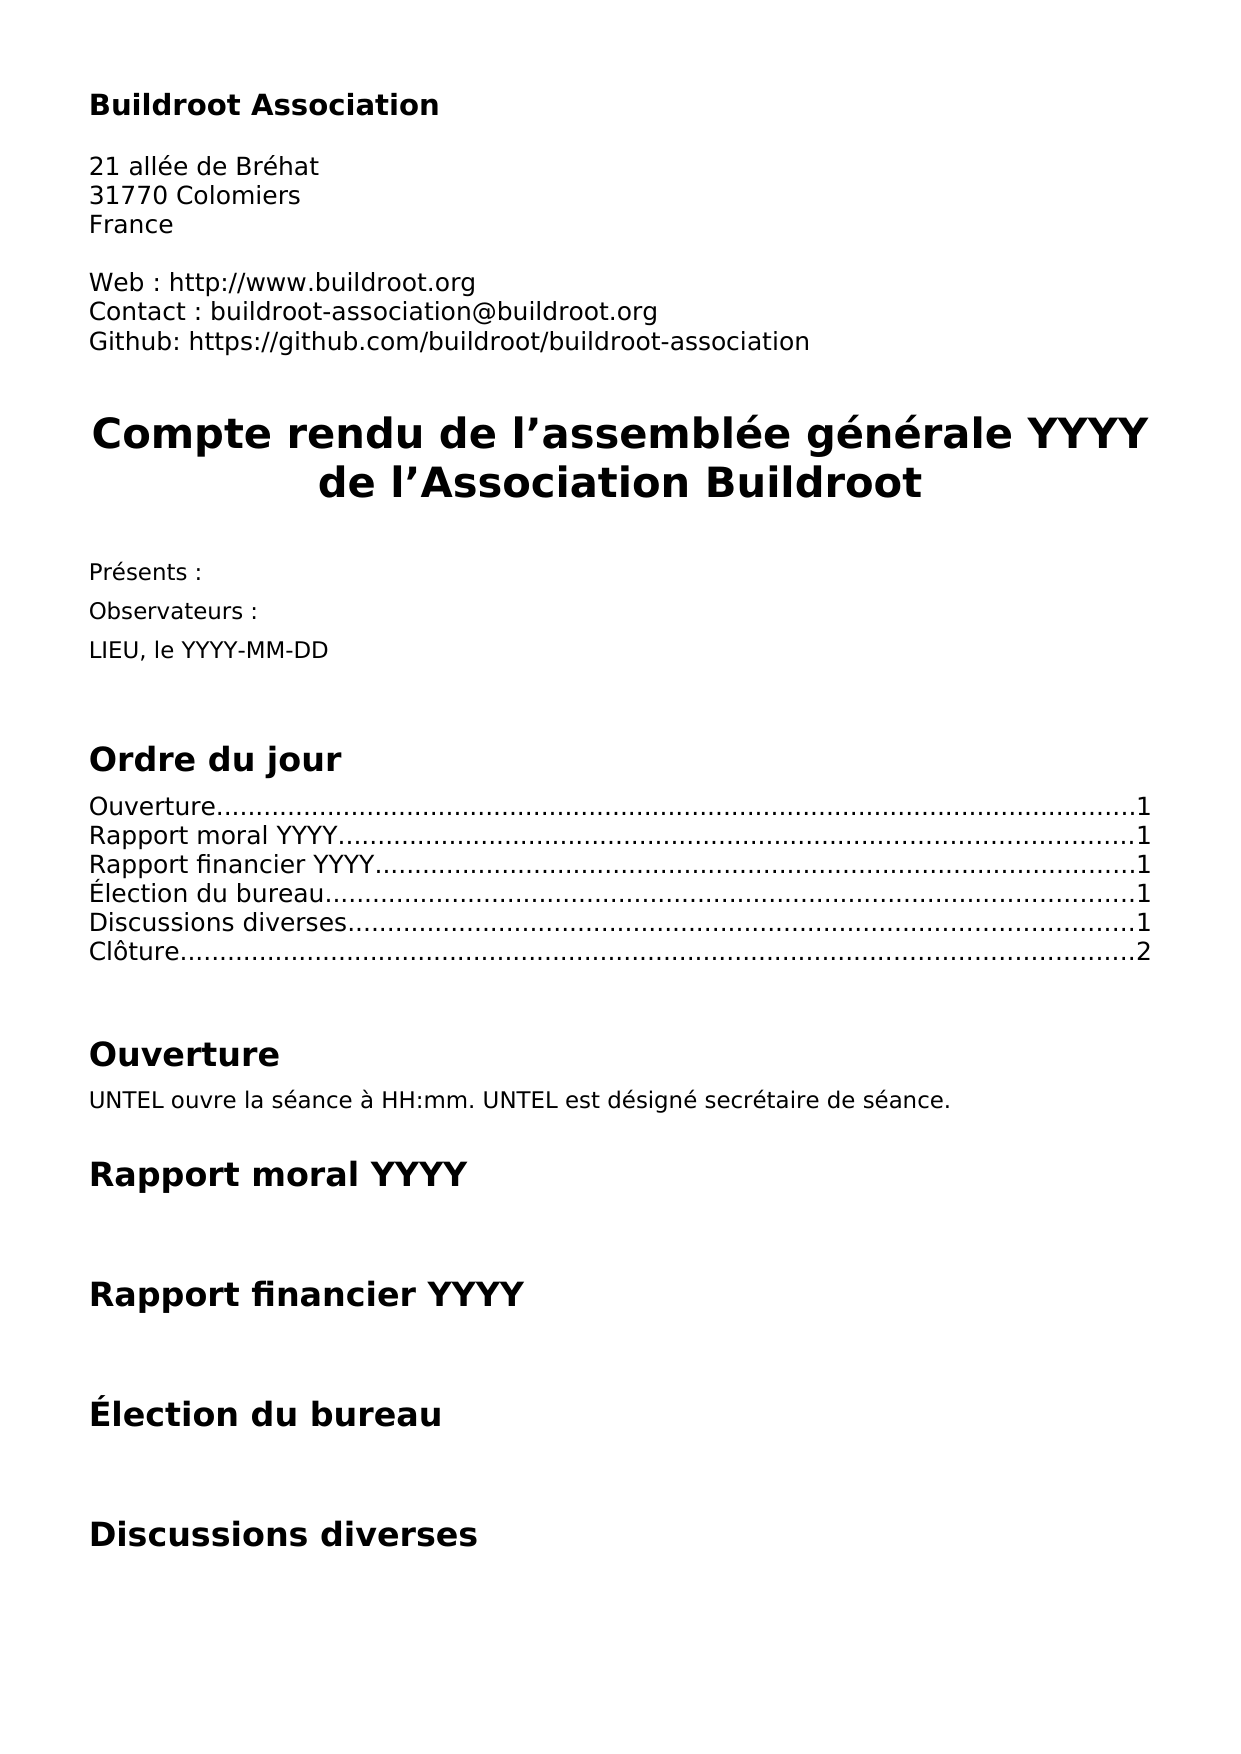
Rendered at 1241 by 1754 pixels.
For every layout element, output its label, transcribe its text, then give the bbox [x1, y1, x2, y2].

text Web : http://www.buildroot.org [88, 268, 1152, 297]
text 21 allée de Bréhat [88, 152, 1152, 181]
text Élection du bureau 1 [88, 879, 1152, 908]
text UNTEL ouvre la séance à HH:mm. UNTEL est désigné secrétaire de séance. [88, 1087, 1152, 1113]
text Observateurs : [88, 598, 1152, 624]
text Rapport moral YYYY [88, 1155, 1152, 1194]
text Rapport moral YYYY 1 [88, 821, 1152, 850]
text Discussions diverses 1 [88, 908, 1152, 938]
subtitle Ordre du jour [88, 740, 1152, 779]
text Élection du bureau [88, 1395, 1152, 1434]
text France [88, 210, 1152, 239]
text 31770 Colomiers [88, 181, 1152, 210]
text Discussions diverses [88, 1515, 1152, 1554]
text Ouverture [88, 1035, 1152, 1074]
text Github: https://github.com/buildroot/buildroot-association [88, 327, 1152, 356]
text LIEU, le YYYY-MM-DD [88, 637, 1152, 664]
text Clôture 2 [88, 938, 1152, 967]
title Compte rendu de l’assemblée générale YYYY de l’Association Buildroot [88, 410, 1152, 507]
text Présents : [88, 559, 1152, 585]
text Rapport financier YYYY 1 [88, 850, 1152, 879]
text Rapport financier YYYY [88, 1275, 1152, 1314]
text Contact : buildroot-association@buildroot.org [88, 297, 1152, 327]
text Buildroot Association [88, 88, 1152, 122]
text Ouverture 1 [88, 792, 1152, 821]
